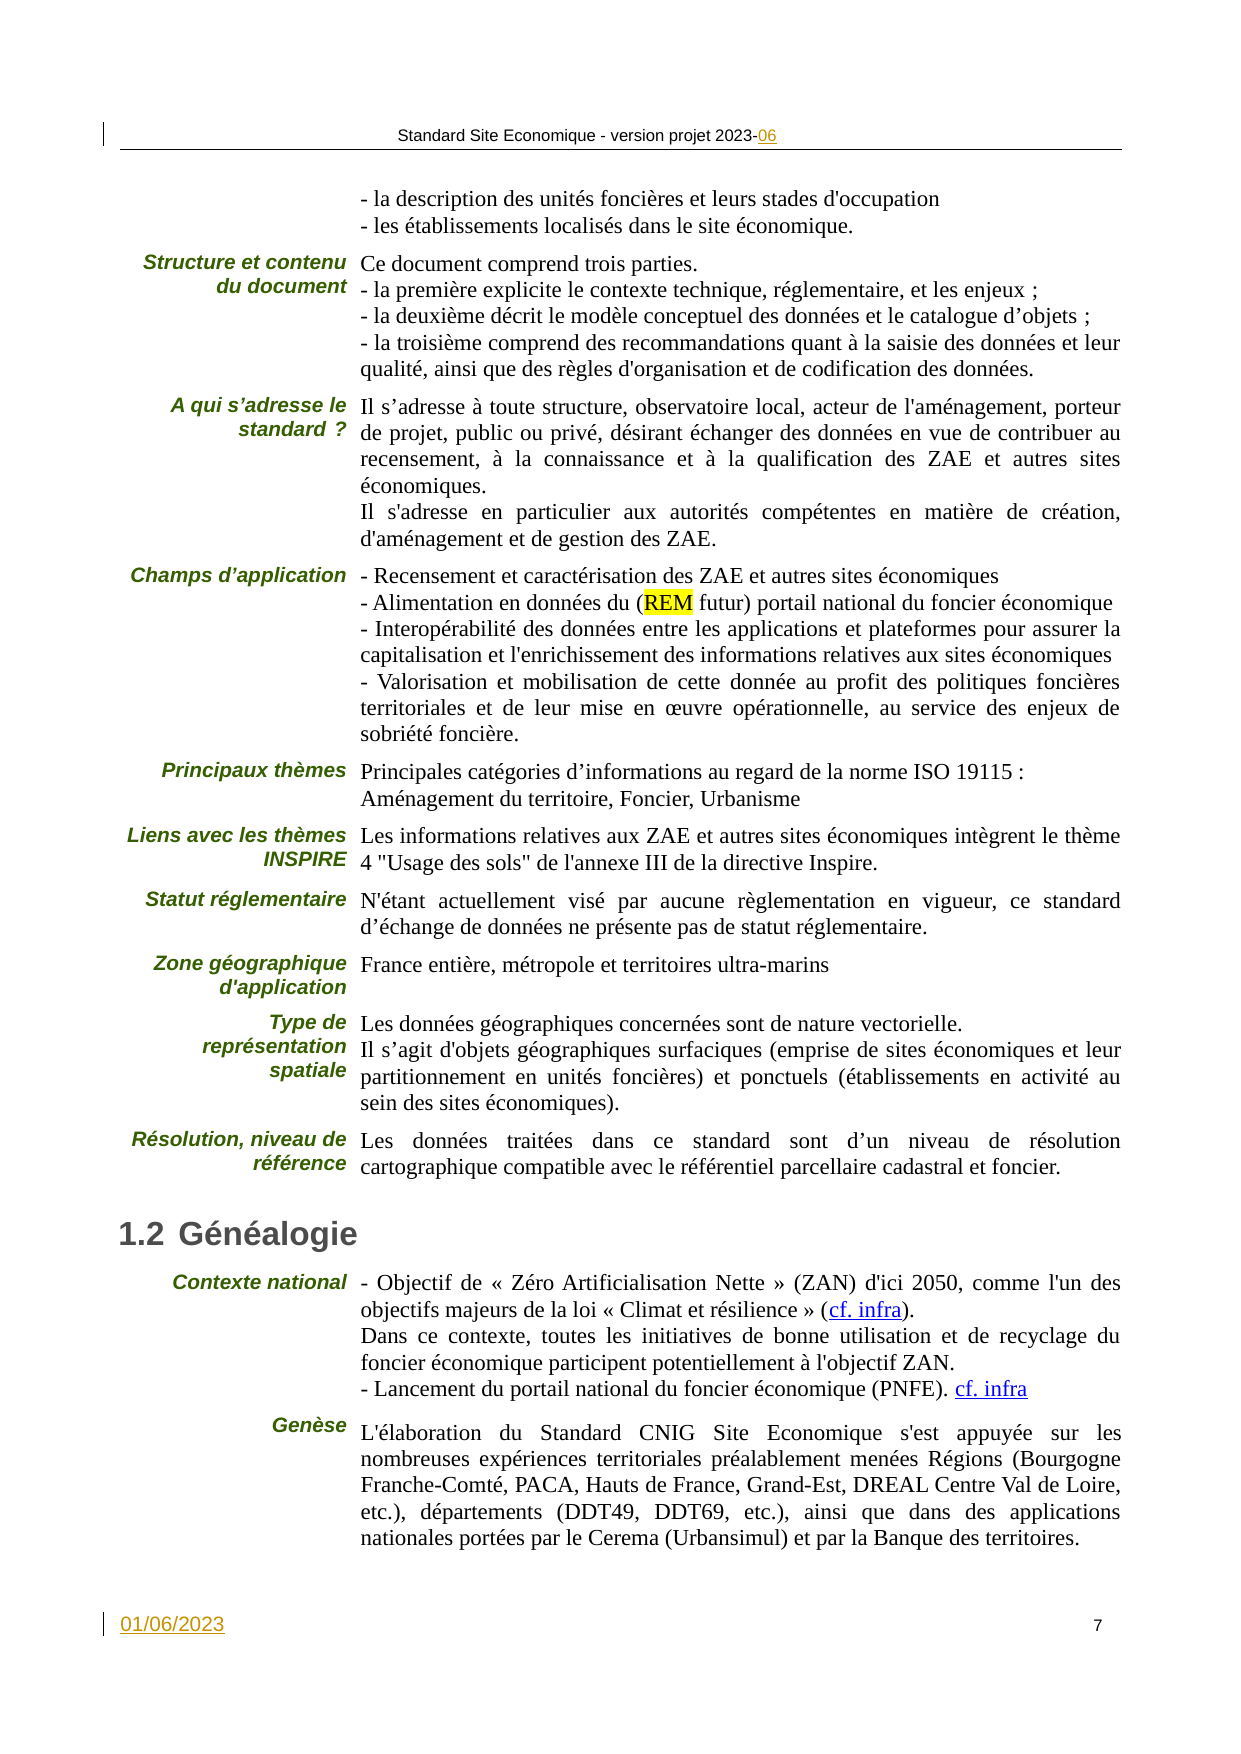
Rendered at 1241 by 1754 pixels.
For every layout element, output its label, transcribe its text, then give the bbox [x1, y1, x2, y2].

table_cell Champs d’application [118, 557, 354, 753]
table_cell Principales catégories d’informations au regard de la norme ISO 19115 : Aménagement du territoire, Foncier, Urbanisme [354, 753, 1122, 817]
table_cell Genèse [118, 1407, 354, 1556]
table_cell Statut réglementaire [118, 881, 354, 945]
table_cell N'étant actuellement visé par aucune règlementation en vigueur, ce standard d’échange de données ne présente pas de statut réglementaire. [354, 881, 1122, 945]
table_cell Résolution, niveau de référence [118, 1121, 354, 1186]
table_cell Principaux thèmes [118, 753, 354, 817]
table_cell - la description des unités foncières et leurs stades d'occupation - les établissements localisés dans le site économique. [354, 180, 1122, 244]
table_cell Les données traitées dans ce standard sont d’un niveau de résolution cartographique compatible avec le référentiel parcellaire cadastral et foncier. [354, 1121, 1122, 1186]
table_header Contexte national [118, 1264, 354, 1407]
table_cell Les informations relatives aux ZAE et autres sites économiques intègrent le thème 4 "Usage des sols" de l'annexe III de la directive Inspire. [354, 817, 1122, 881]
table_cell France entière, métropole et territoires ultra-marins [354, 945, 1122, 1004]
table_cell Zone géographique d'application [118, 945, 354, 1004]
subtitle Généalogie [118, 1213, 1122, 1252]
table_cell Liens avec les thèmes INSPIRE [118, 817, 354, 881]
table_cell A qui s’adresse le standard ? [118, 387, 354, 557]
table_cell Ce document comprend trois parties. - la première explicite le contexte technique, réglementaire, et les enjeux ; - la deuxième décrit le modèle conceptuel des données et le catalogue d’objets ; - la troisième comprend des recommandations quant à la saisie des données et leur qualité, ainsi que des règles d'organisation et de codification des données. [354, 244, 1122, 387]
table_header - Objectif de « Zéro Artificialisation Nette » (ZAN) d'ici 2050, comme l'un des objectifs majeurs de la loi « Climat et résilience » (cf. infra). Dans ce contexte, toutes les initiatives de bonne utilisation et de recyclage du foncier économique participent potentiellement à l'objectif ZAN. - Lancement du portail national du foncier économique (PNFE). cf. infra [354, 1264, 1122, 1407]
table_cell - Recensement et caractérisation des ZAE et autres sites économiques - Alimentation en données du (REM futur) portail national du foncier économique - Interopérabilité des données entre les applications et plateformes pour assurer la capitalisation et l'enrichissement des informations relatives aux sites économiques - Valorisation et mobilisation de cette donnée au profit des politiques foncières territoriales et de leur mise en œuvre opérationnelle, au service des enjeux de sobriété foncière. [354, 557, 1122, 753]
table_cell Les données géographiques concernées sont de nature vectorielle. Il s’agit d'objets géographiques surfaciques (emprise de sites économiques et leur partitionnement en unités foncières) et ponctuels (établissements en activité au sein des sites économiques). [354, 1005, 1122, 1121]
table_cell Type de représentation spatiale [118, 1005, 354, 1121]
table_cell Il s’adresse à toute structure, observatoire local, acteur de l'aménagement, porteur de projet, public ou privé, désirant échanger des données en vue de contribuer au recensement, à la connaissance et à la qualification des ZAE et autres sites économiques. Il s'adresse en particulier aux autorités compétentes en matière de création, d'aménagement et de gestion des ZAE. [354, 387, 1122, 557]
table_cell L'élaboration du Standard CNIG Site Economique s'est appuyée sur les nombreuses expériences territoriales préalablement menées Régions (Bourgogne Franche-Comté, PACA, Hauts de France, Grand-Est, DREAL Centre Val de Loire, etc.), départements (DDT49, DDT69, etc.), ainsi que dans des applications nationales portées par le Cerema (Urbansimul) et par la Banque des territoires. [354, 1407, 1122, 1556]
table_cell [118, 180, 354, 244]
table_cell Structure et contenu du document [118, 244, 354, 387]
